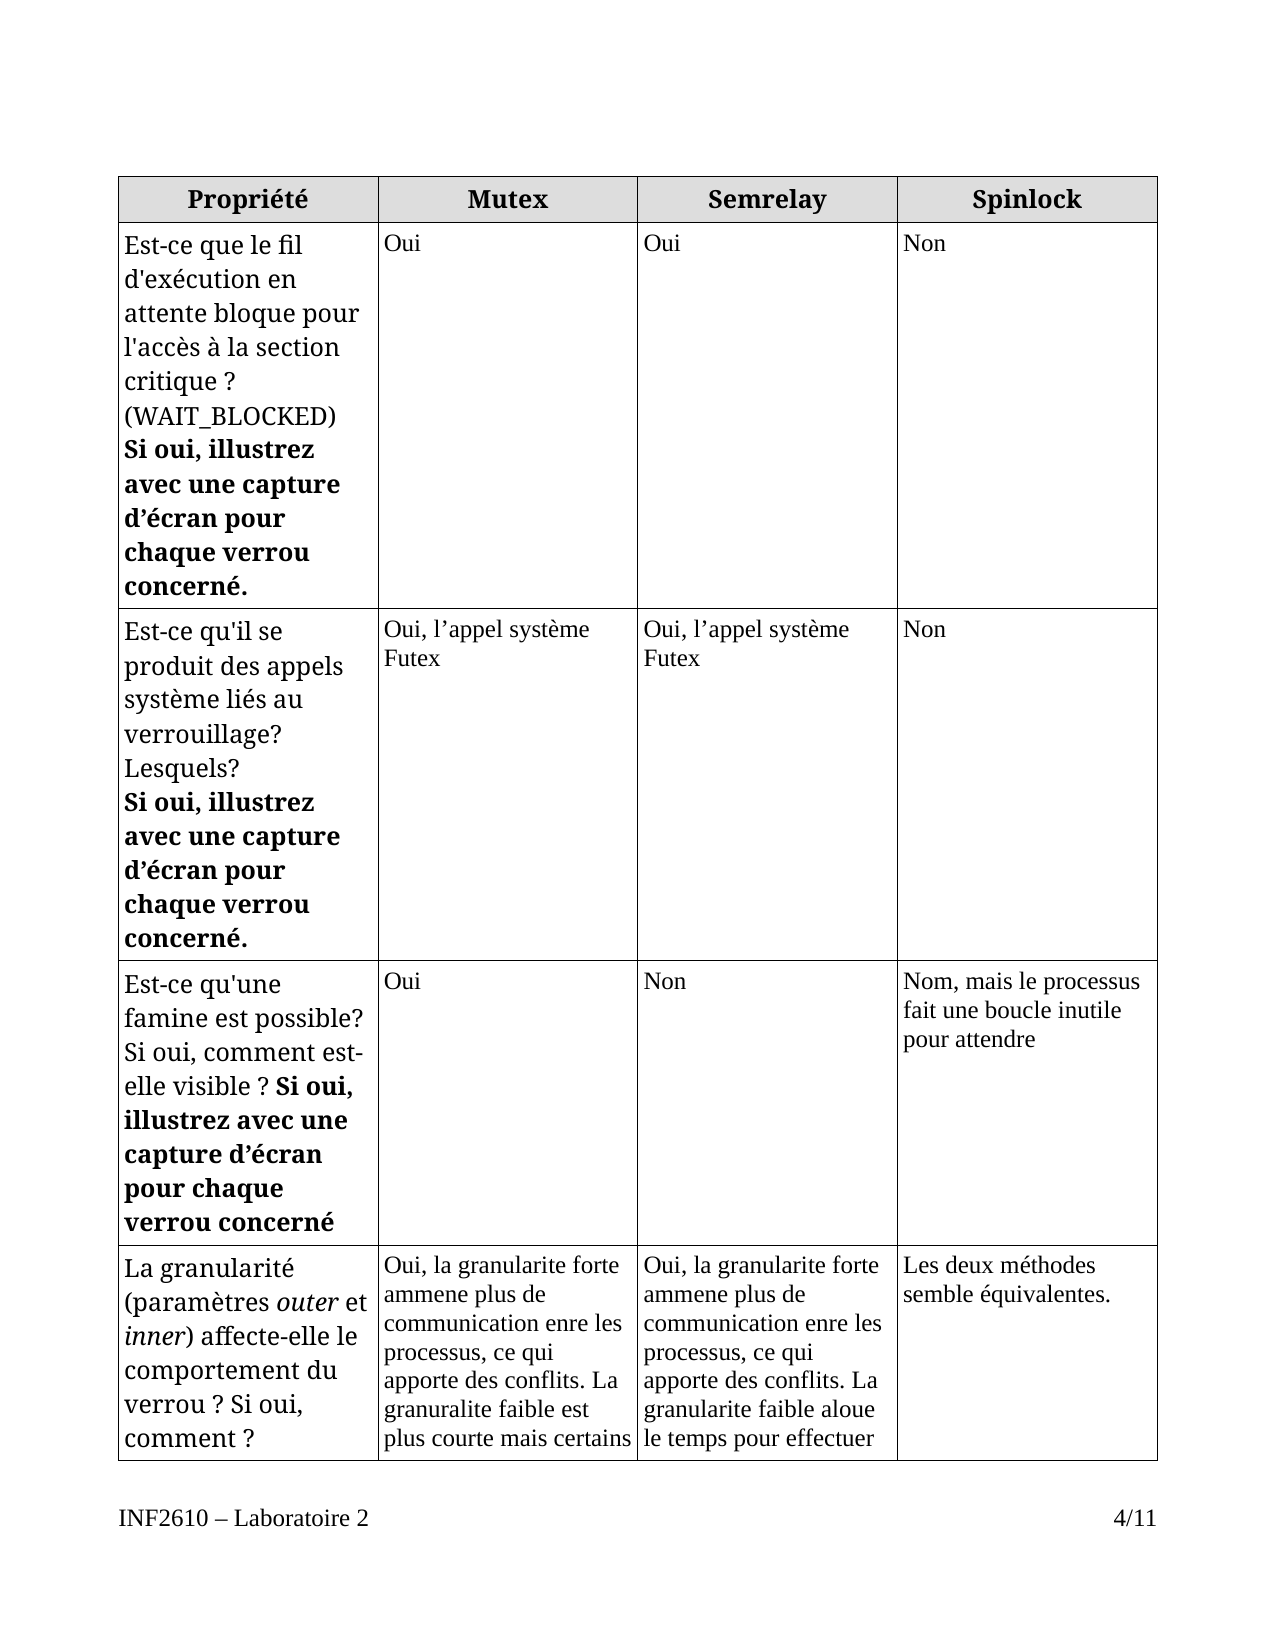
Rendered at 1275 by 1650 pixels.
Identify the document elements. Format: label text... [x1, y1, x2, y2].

table_header Propriété [119, 177, 378, 222]
table_cell Oui [638, 223, 897, 608]
table_cell Oui [379, 223, 637, 608]
table_cell Oui, l’appel système Futex [638, 609, 897, 960]
table_cell Les deux méthodes semble équivalentes. [898, 1246, 1157, 1460]
table_cell Oui, la granularite forte ammene plus de communication enre les processus, ce qui apporte des conflits. La granuralite faible est plus courte mais certains [379, 1246, 637, 1460]
table_header Semrelay [638, 177, 897, 222]
table_cell Oui, l’appel système Futex [379, 609, 637, 960]
table_header Mutex [379, 177, 637, 222]
table_cell Nom, mais le processus fait une boucle inutile pour attendre [898, 961, 1157, 1244]
table_cell Est-ce que le fil d'exécution en attente bloque pour l'accès à la section critique ? (WAIT_BLOCKED) Si oui, illustrez avec une capture d’écran pour chaque verrou concerné. [119, 223, 378, 608]
table_cell Non [898, 609, 1157, 960]
table_cell Oui [379, 961, 637, 1244]
table_header Spinlock [898, 177, 1157, 222]
table_cell Oui, la granularite forte ammene plus de communication enre les processus, ce qui apporte des conflits. La granularite faible aloue le temps pour effectuer [638, 1246, 897, 1460]
table_cell Est-ce qu'il se produit des appels système liés au verrouillage? Lesquels? Si oui, illustrez avec une capture d’écran pour chaque verrou concerné. [119, 609, 378, 960]
table_cell La granularité (paramètres outer et inner) affecte-elle le comportement du verrou ? Si oui, comment ? [119, 1246, 378, 1460]
table_cell Non [638, 961, 897, 1244]
table_cell Est-ce qu'une famine est possible? Si oui, comment est-elle visible ? Si oui, illustrez avec une capture d’écran pour chaque verrou concerné [119, 961, 378, 1244]
table_cell Non [898, 223, 1157, 608]
